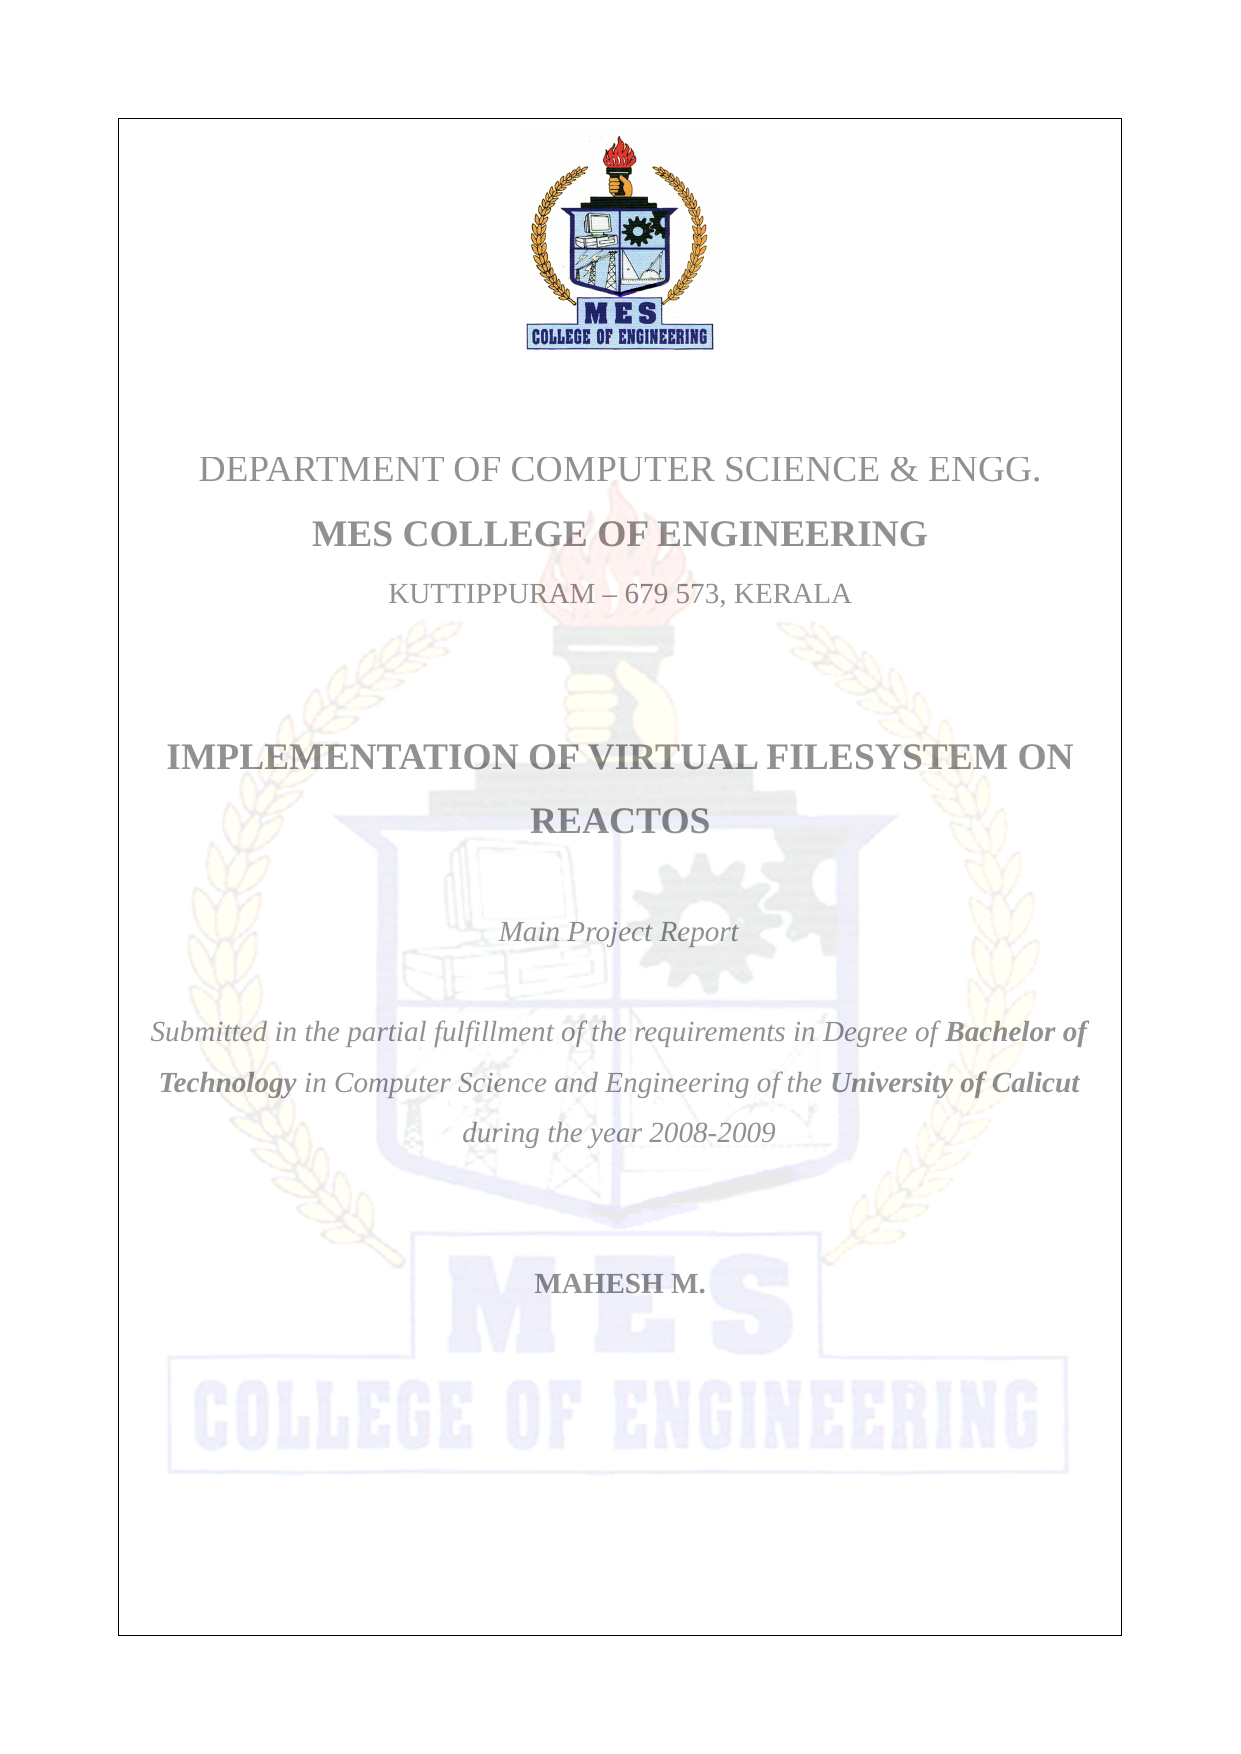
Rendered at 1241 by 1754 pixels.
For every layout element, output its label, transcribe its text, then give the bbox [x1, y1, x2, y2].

text DEPARTMENT OF COMPUTER SCIENCE & ENGG. [122, 447, 1120, 1497]
picture [521, 131, 719, 352]
